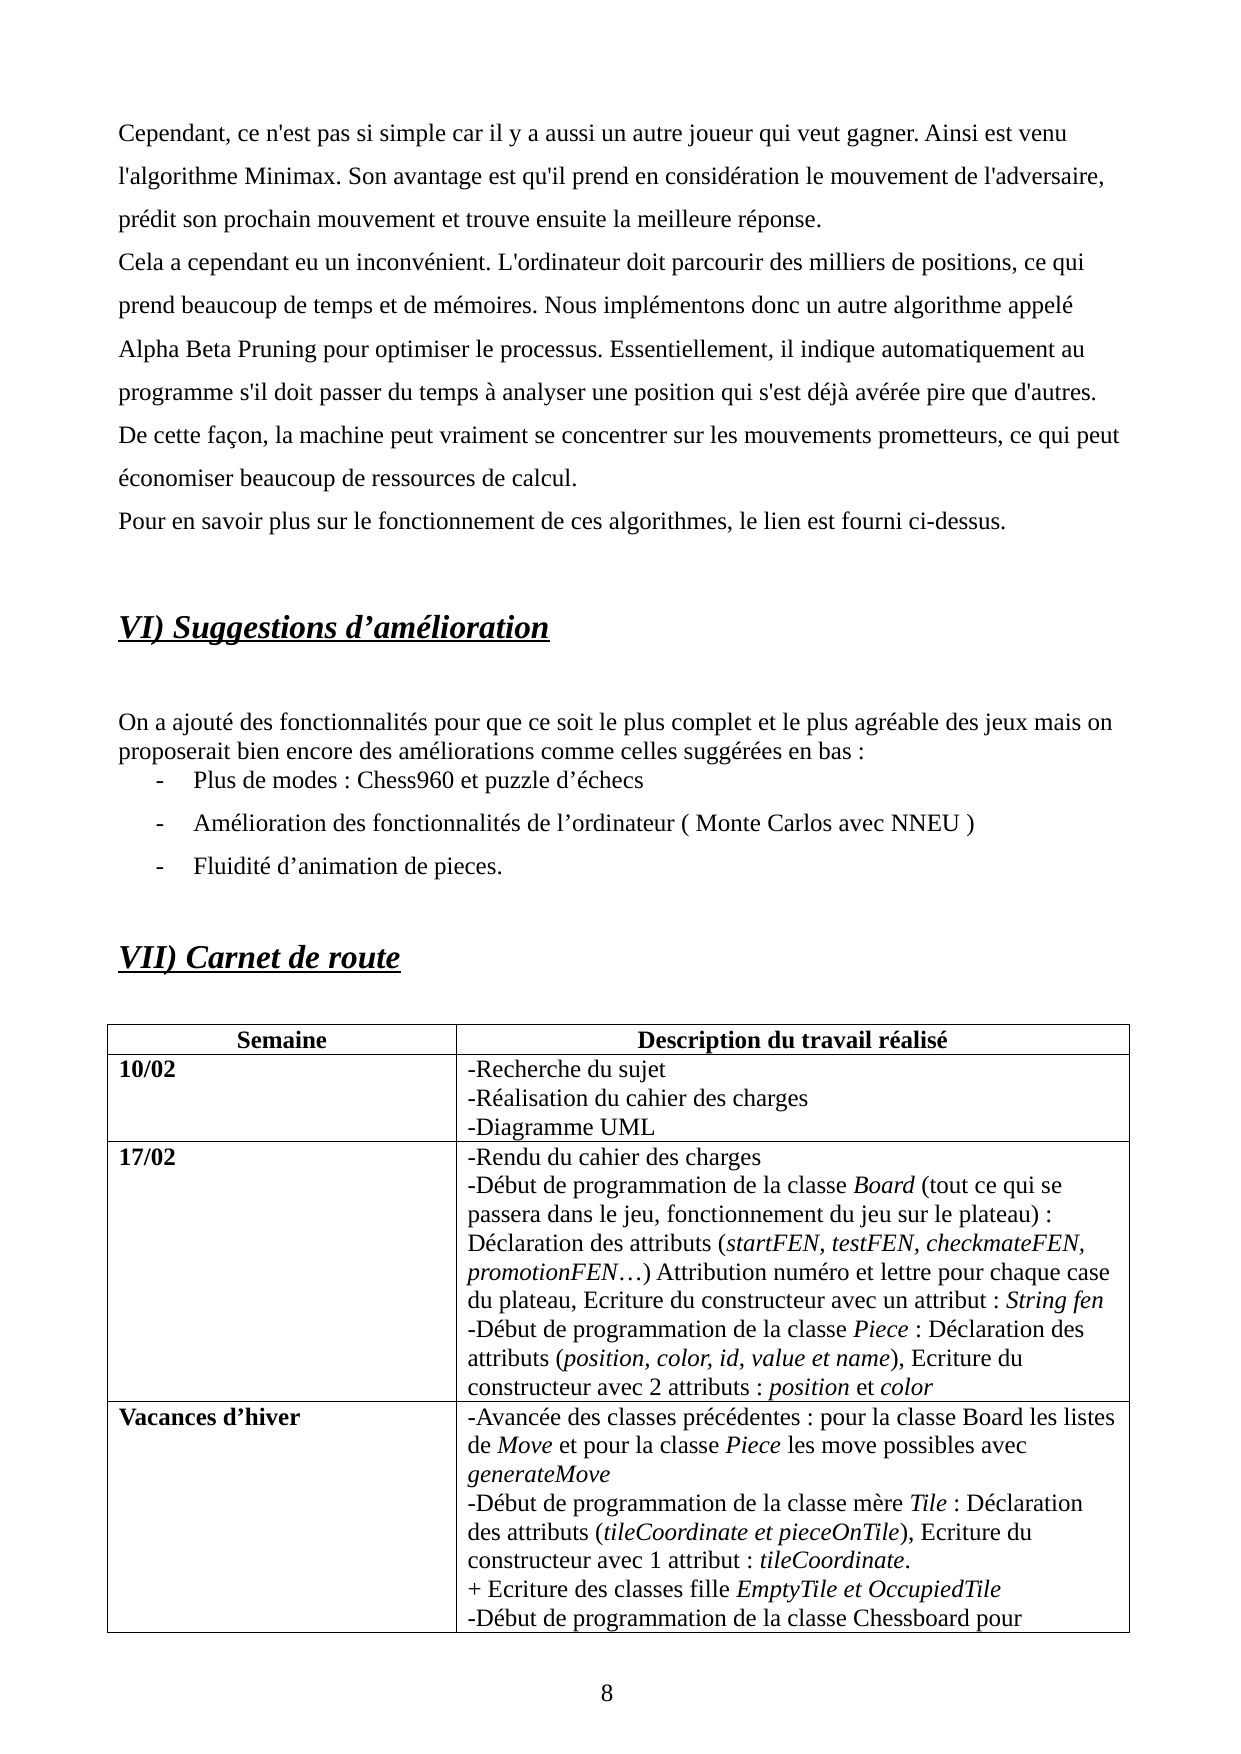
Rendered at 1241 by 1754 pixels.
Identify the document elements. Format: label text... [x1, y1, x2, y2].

table_header Description du travail réalisé [457, 1025, 1129, 1053]
table_cell Vacances d’hiver [108, 1402, 456, 1632]
text VI) Suggestions d’amélioration [118, 607, 1122, 645]
table_header Semaine [108, 1025, 456, 1053]
text On a ajouté des fonctionnalités pour que ce soit le plus complet et le plus agréable des jeux mais on proposerait bien encore des améliorations comme celles suggérées en bas : [118, 707, 1122, 765]
list Plus de modes : Chess960 et puzzle d’échecs [156, 765, 1122, 794]
table_cell 17/02 [108, 1142, 456, 1401]
text VII) Carnet de route [118, 937, 1122, 976]
list Amélioration des fonctionnalités de l’ordinateur ( Monte Carlos avec NNEU ) [156, 808, 1122, 837]
text Cependant, ce n'est pas si simple car il y a aussi un autre joueur qui veut gagner. Ainsi est venu l'algorithme Minimax. Son avantage est qu'il prend en considération le mouvement de l'adversaire, prédit son prochain mouvement et trouve ensuite la meilleure réponse. Cela a cependant eu un inconvénient. L'ordinateur doit parcourir des milliers de positions, ce qui prend beaucoup de temps et de mémoires. Nous implémentons donc un autre algorithme appelé Alpha Beta Pruning pour optimiser le processus. Essentiellement, il indique automatiquement au programme s'il doit passer du temps à analyser une position qui s'est déjà avérée pire que d'autres. De cette façon, la machine peut vraiment se concentrer sur les mouvements prometteurs, ce qui peut économiser beaucoup de ressources de calcul. Pour en savoir plus sur le fonctionnement de ces algorithmes, le lien est fourni ci-dessus. [118, 118, 1122, 535]
table_cell -Avancée des classes précédentes : pour la classe Board les listes de Move et pour la classe Piece les move possibles avec generateMove -Début de programmation de la classe mère Tile : Déclaration des attributs (tileCoordinate et pieceOnTile), Ecriture du constructeur avec 1 attribut : tileCoordinate. + Ecriture des classes fille EmptyTile et OccupiedTile -Début de programmation de la classe Chessboard pour [457, 1402, 1129, 1632]
list Fluidité d’animation de pieces. [156, 851, 1122, 880]
table_cell -Recherche du sujet -Réalisation du cahier des charges -Diagramme UML [457, 1055, 1129, 1141]
table_cell 10/02 [108, 1055, 456, 1141]
table_cell -Rendu du cahier des charges -Début de programmation de la classe Board (tout ce qui se passera dans le jeu, fonctionnement du jeu sur le plateau) : Déclaration des attributs (startFEN, testFEN, checkmateFEN, promotionFEN…) Attribution numéro et lettre pour chaque case du plateau, Ecriture du constructeur avec un attribut : String fen -Début de programmation de la classe Piece : Déclaration des attributs (position, color, id, value et name), Ecriture du constructeur avec 2 attributs : position et color [457, 1142, 1129, 1401]
